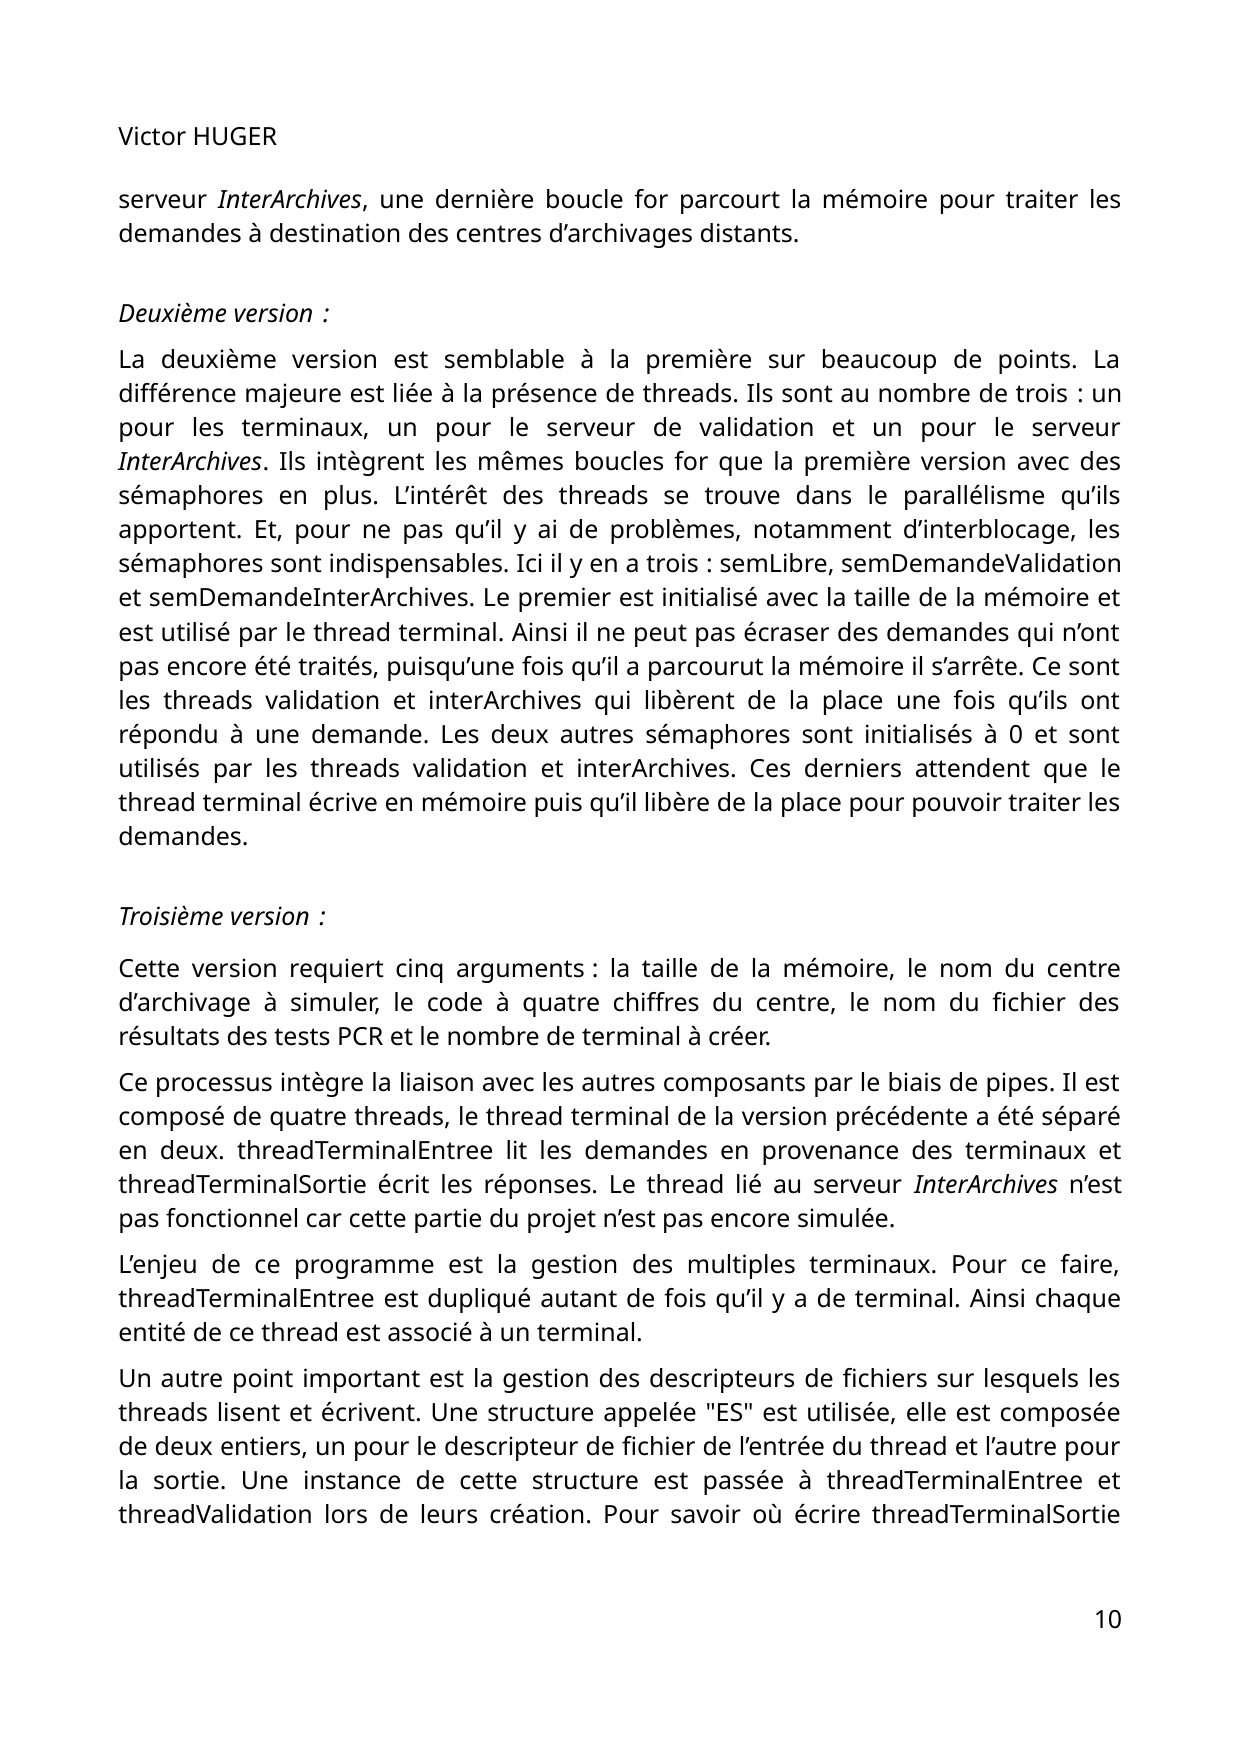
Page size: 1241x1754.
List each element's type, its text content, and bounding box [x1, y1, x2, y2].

text Cette version requiert cinq arguments : la taille de la mémoire, le nom du centre d’archivage à simuler, le code à quatre chiffres du centre, le nom du fichier des résultats des tests PCR et le nombre de terminal à créer. [118, 950, 1122, 1053]
text Deuxième version : [118, 296, 1122, 330]
text L’enjeu de ce programme est la gestion des multiples terminaux. Pour ce faire, threadTerminalEntree est dupliqué autant de fois qu’il y a de terminal. Ainsi chaque entité de ce thread est associé à un terminal. [118, 1247, 1122, 1349]
text La deuxième version est semblable à la première sur beaucoup de points. La différence majeure est liée à la présence de threads. Ils sont au nombre de trois : un pour les terminaux, un pour le serveur de validation et un pour le serveur InterArchives. Ils intègrent les mêmes boucles for que la première version avec des sémaphores en plus. L’intérêt des threads se trouve dans le parallélisme qu’ils apportent. Et, pour ne pas qu’il y ai de problèmes, notamment d’interblocage, les sémaphores sont indispensables. Ici il y en a trois : semLibre, semDemandeValidation et semDemandeInterArchives. Le premier est initialisé avec la taille de la mémoire et est utilisé par le thread terminal. Ainsi il ne peut pas écraser des demandes qui n’ont pas encore été traités, puisqu’une fois qu’il a parcourut la mémoire il s’arrête. Ce sont les threads validation et interArchives qui libèrent de la place une fois qu’ils ont répondu à une demande. Les deux autres sémaphores sont initialisés à 0 et sont utilisés par les threads validation et interArchives. Ces derniers attendent que le thread terminal écrive en mémoire puis qu’il libère de la place pour pouvoir traiter les demandes. [118, 342, 1122, 853]
text Ce processus intègre la liaison avec les autres composants par le biais de pipes. Il est composé de quatre threads, le thread terminal de la version précédente a été séparé en deux. threadTerminalEntree lit les demandes en provenance des terminaux et threadTerminalSortie écrit les réponses. Le thread lié au serveur InterArchives n’est pas fonctionnel car cette partie du projet n’est pas encore simulée. [118, 1064, 1122, 1235]
text Un autre point important est la gestion des descripteurs de fichiers sur lesquels les threads lisent et écrivent. Une structure appelée "ES" est utilisée, elle est composée de deux entiers, un pour le descripteur de fichier de l’entrée du thread et l’autre pour la sortie. Une instance de cette structure est passée à threadTerminalEntree et threadValidation lors de leurs création. Pour savoir où écrire threadTerminalSortie [118, 1361, 1122, 1531]
text Troisième version : [118, 898, 1122, 933]
text serveur InterArchives, une dernière boucle for parcourt la mémoire pour traiter les demandes à destination des centres d’archivages distants. [118, 182, 1122, 250]
